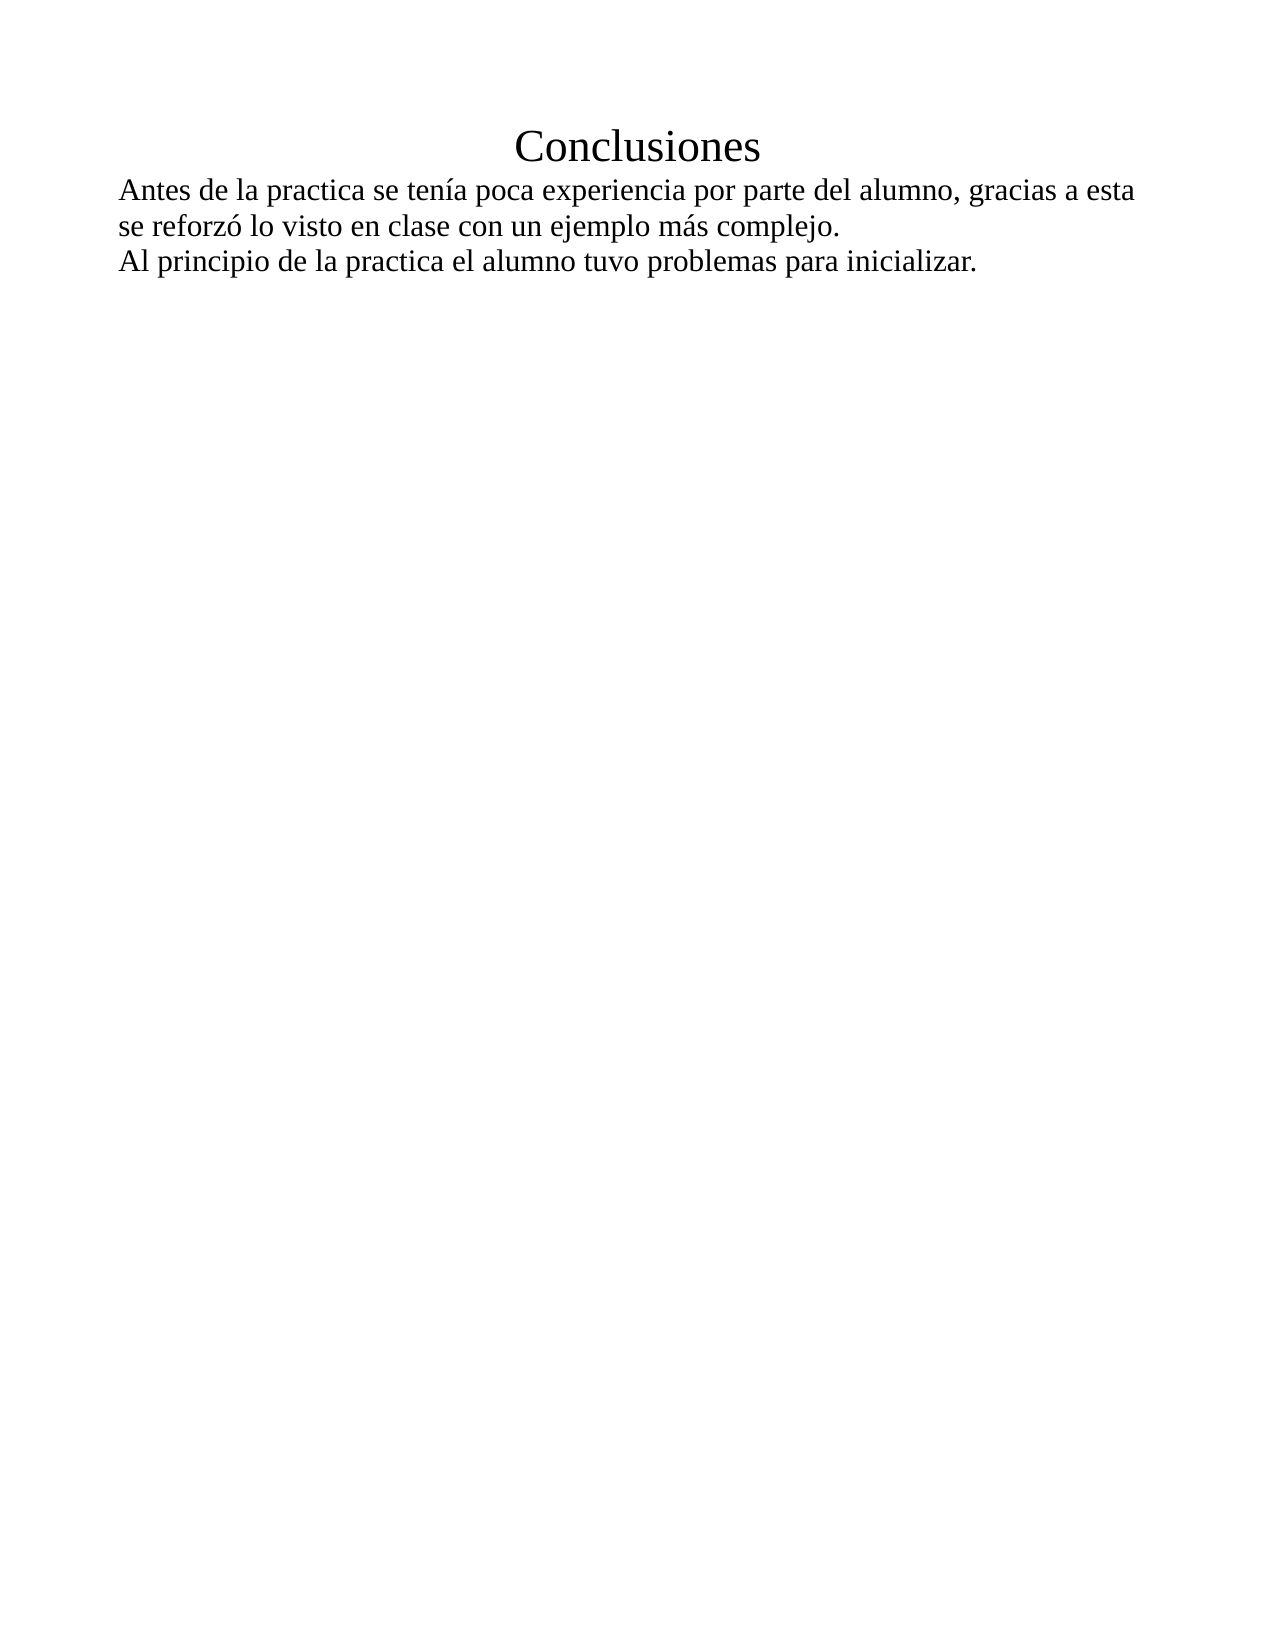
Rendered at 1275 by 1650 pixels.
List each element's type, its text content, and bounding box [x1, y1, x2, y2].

text Conclusiones [118, 118, 1157, 171]
text Al principio de la practica el alumno tuvo problemas para inicializar. [118, 243, 1157, 279]
text Antes de la practica se tenía poca experiencia por parte del alumno, gracias a esta se reforzó lo visto en clase con un ejemplo más complejo. [118, 171, 1157, 243]
